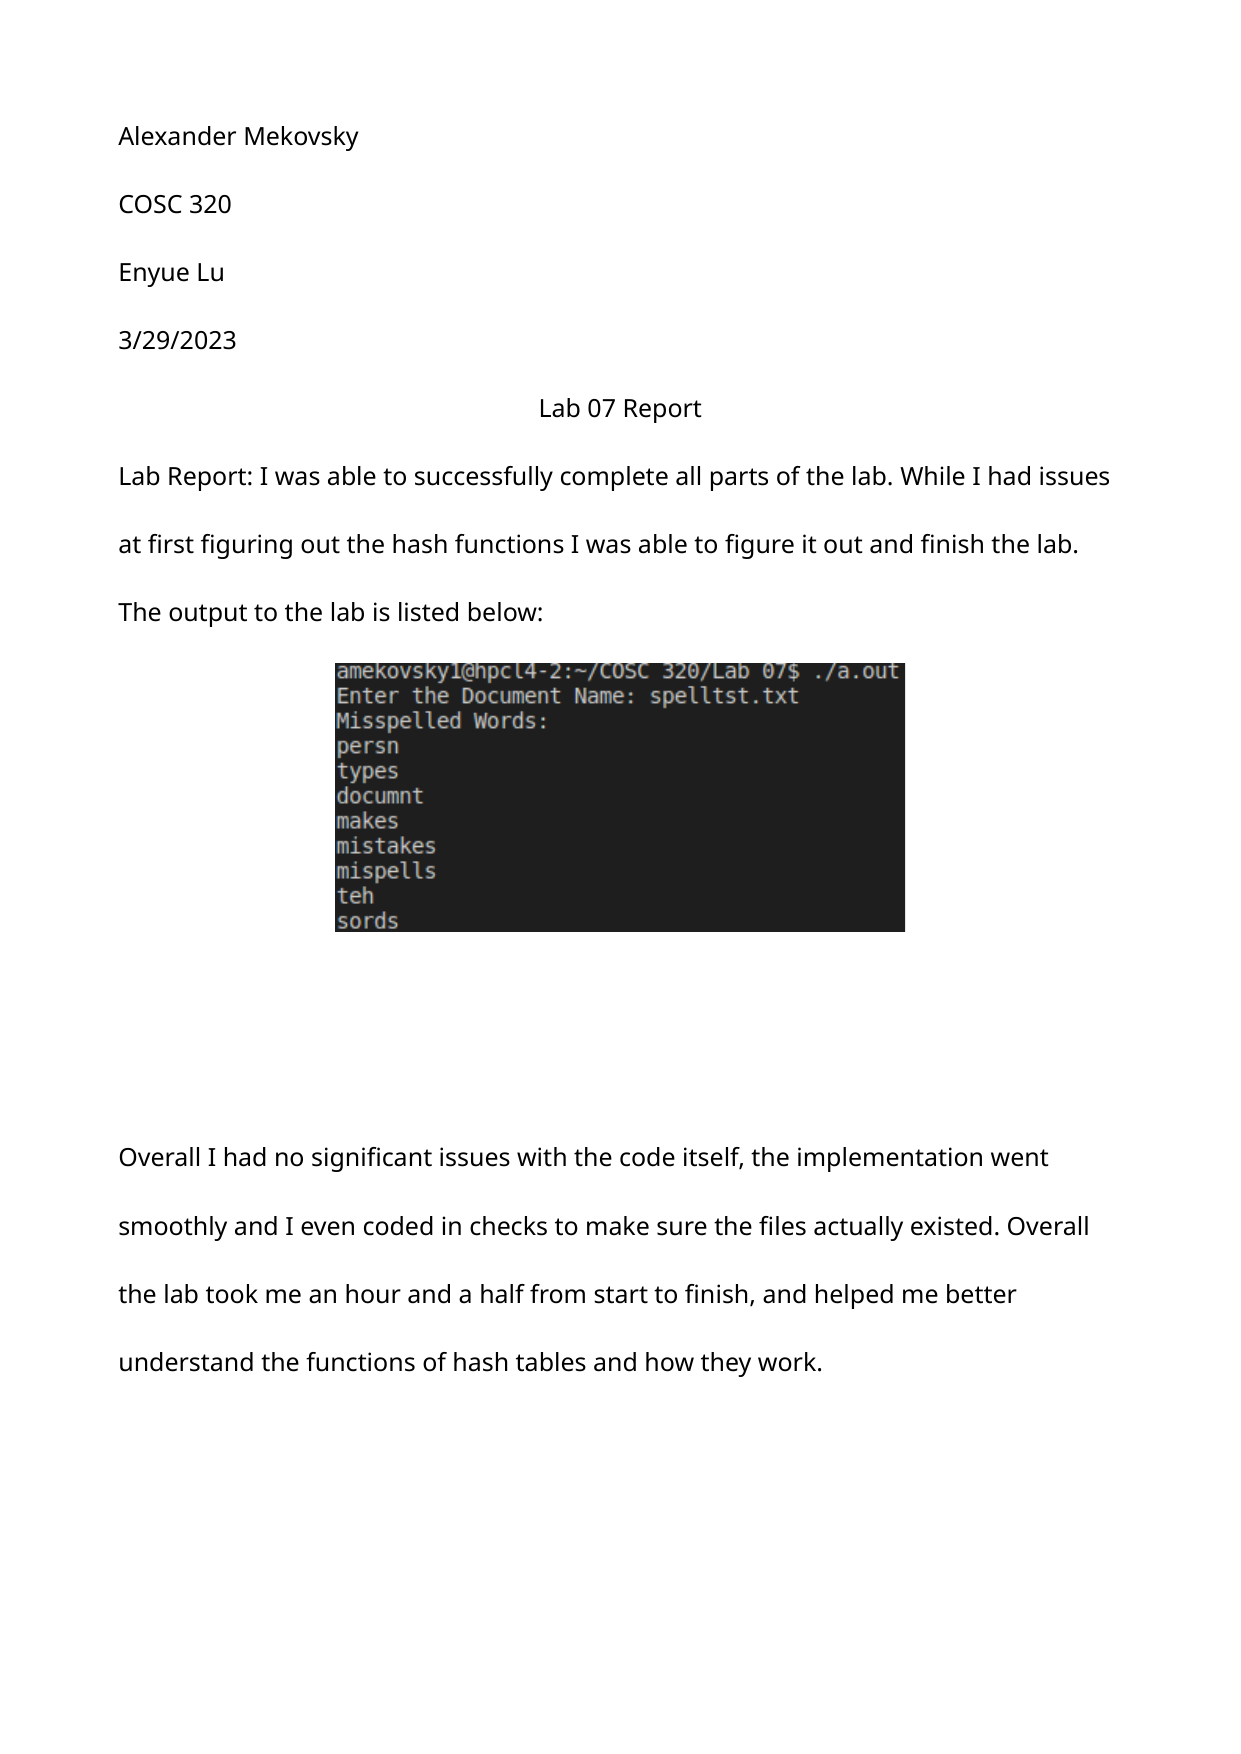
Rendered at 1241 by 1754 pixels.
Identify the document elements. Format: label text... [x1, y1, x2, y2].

text Enyue Lu [118, 254, 1122, 288]
text Lab 07 Report [118, 391, 1122, 425]
picture [335, 663, 906, 932]
text Lab Report: I was able to successfully complete all parts of the lab. While I had issues at first figuring out the hash functions I was able to figure it out and finish the lab. The output to the lab is listed below: [118, 459, 1122, 629]
text COSC 320 [118, 186, 1122, 220]
text Alexander Mekovsky [118, 118, 1122, 152]
text Overall I had no significant issues with the code itself, the implementation went smoothly and I even coded in checks to make sure the files actually existed. Overall the lab took me an hour and a half from start to finish, and helped me better understand the functions of hash tables and how they work. [118, 1140, 1122, 1378]
text 3/29/2023 [118, 322, 1122, 357]
